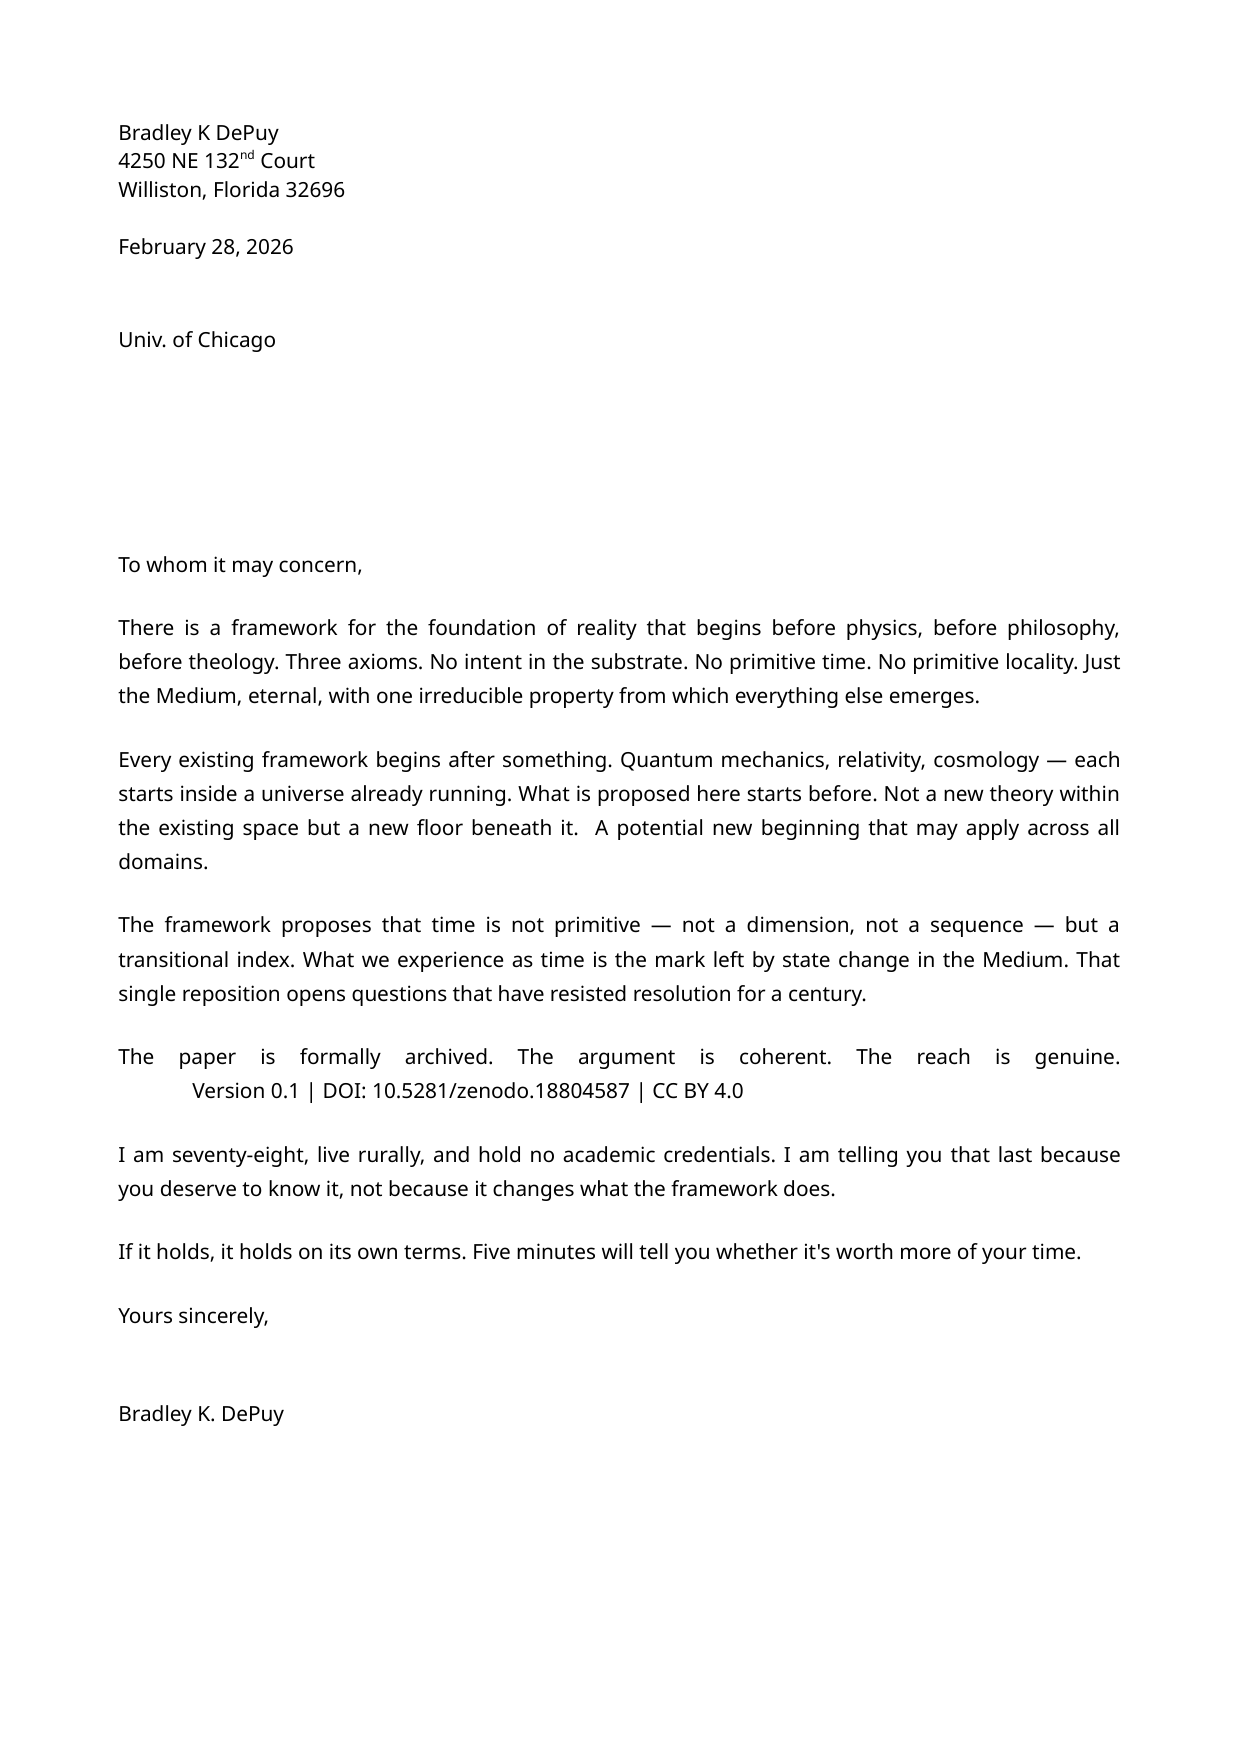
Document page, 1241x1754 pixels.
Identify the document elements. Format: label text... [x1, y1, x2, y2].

text Univ. of Chicago [118, 326, 561, 354]
text There is a framework for the foundation of reality that begins before physics, before philosophy, before theology. Three axioms. No intent in the substrate. No primitive time. No primitive locality. Just the Medium, eternal, with one irreducible property from which everything else emerges. [118, 613, 1122, 710]
text If it holds, it holds on its own terms. Five minutes will tell you whether it's worth more of your time. [118, 1237, 1122, 1266]
text Bradley K. DePuy [118, 1399, 1122, 1427]
text To whom it may concern, [118, 319, 1122, 578]
text Bradley K DePuy 4250 NE 132nd Court Williston, Florida 32696 February 28, 2026 [118, 118, 1122, 260]
text I am seventy-eight, live rurally, and hold no academic credentials. I am telling you that last because you deserve to know it, not because it changes what the framework does. [118, 1140, 1122, 1202]
text Every existing framework begins after something. Quantum mechanics, relativity, cosmology — each starts inside a universe already running. What is proposed here starts before. Not a new theory within the existing space but a new floor beneath it. A potential new beginning that may apply across all domains. [118, 745, 1122, 876]
text Yours sincerely, [118, 1301, 1122, 1363]
text The paper is formally archived. The argument is coherent. The reach is genuine. Version 0.1 | DOI: 10.5281/zenodo.18804587 | CC BY 4.0 [118, 1042, 1122, 1105]
text The framework proposes that time is not primitive — not a dimension, not a sequence — but a transitional index. What we experience as time is the mark left by state change in the Medium. That single reposition opens questions that have resisted resolution for a century. [118, 911, 1122, 1007]
